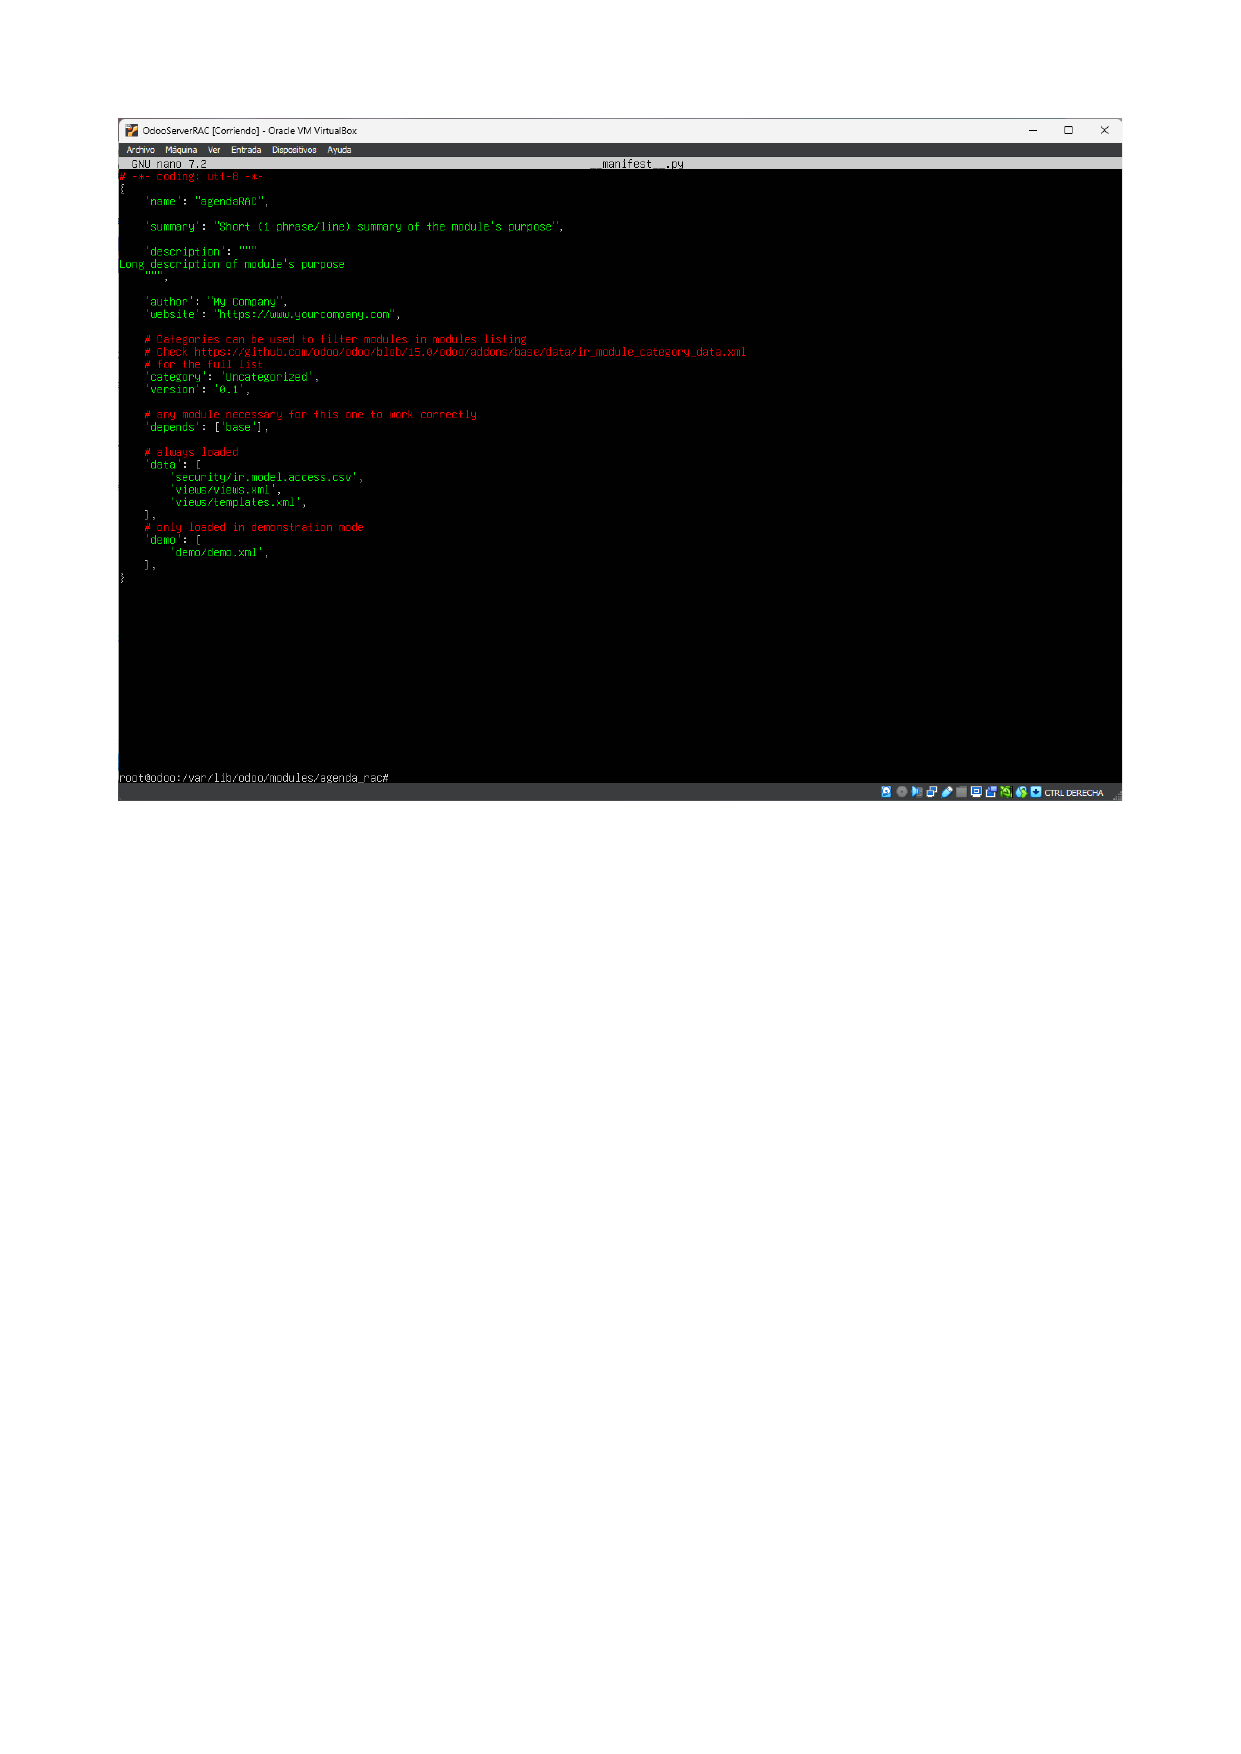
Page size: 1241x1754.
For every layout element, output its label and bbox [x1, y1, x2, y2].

picture [118, 118, 1123, 801]
